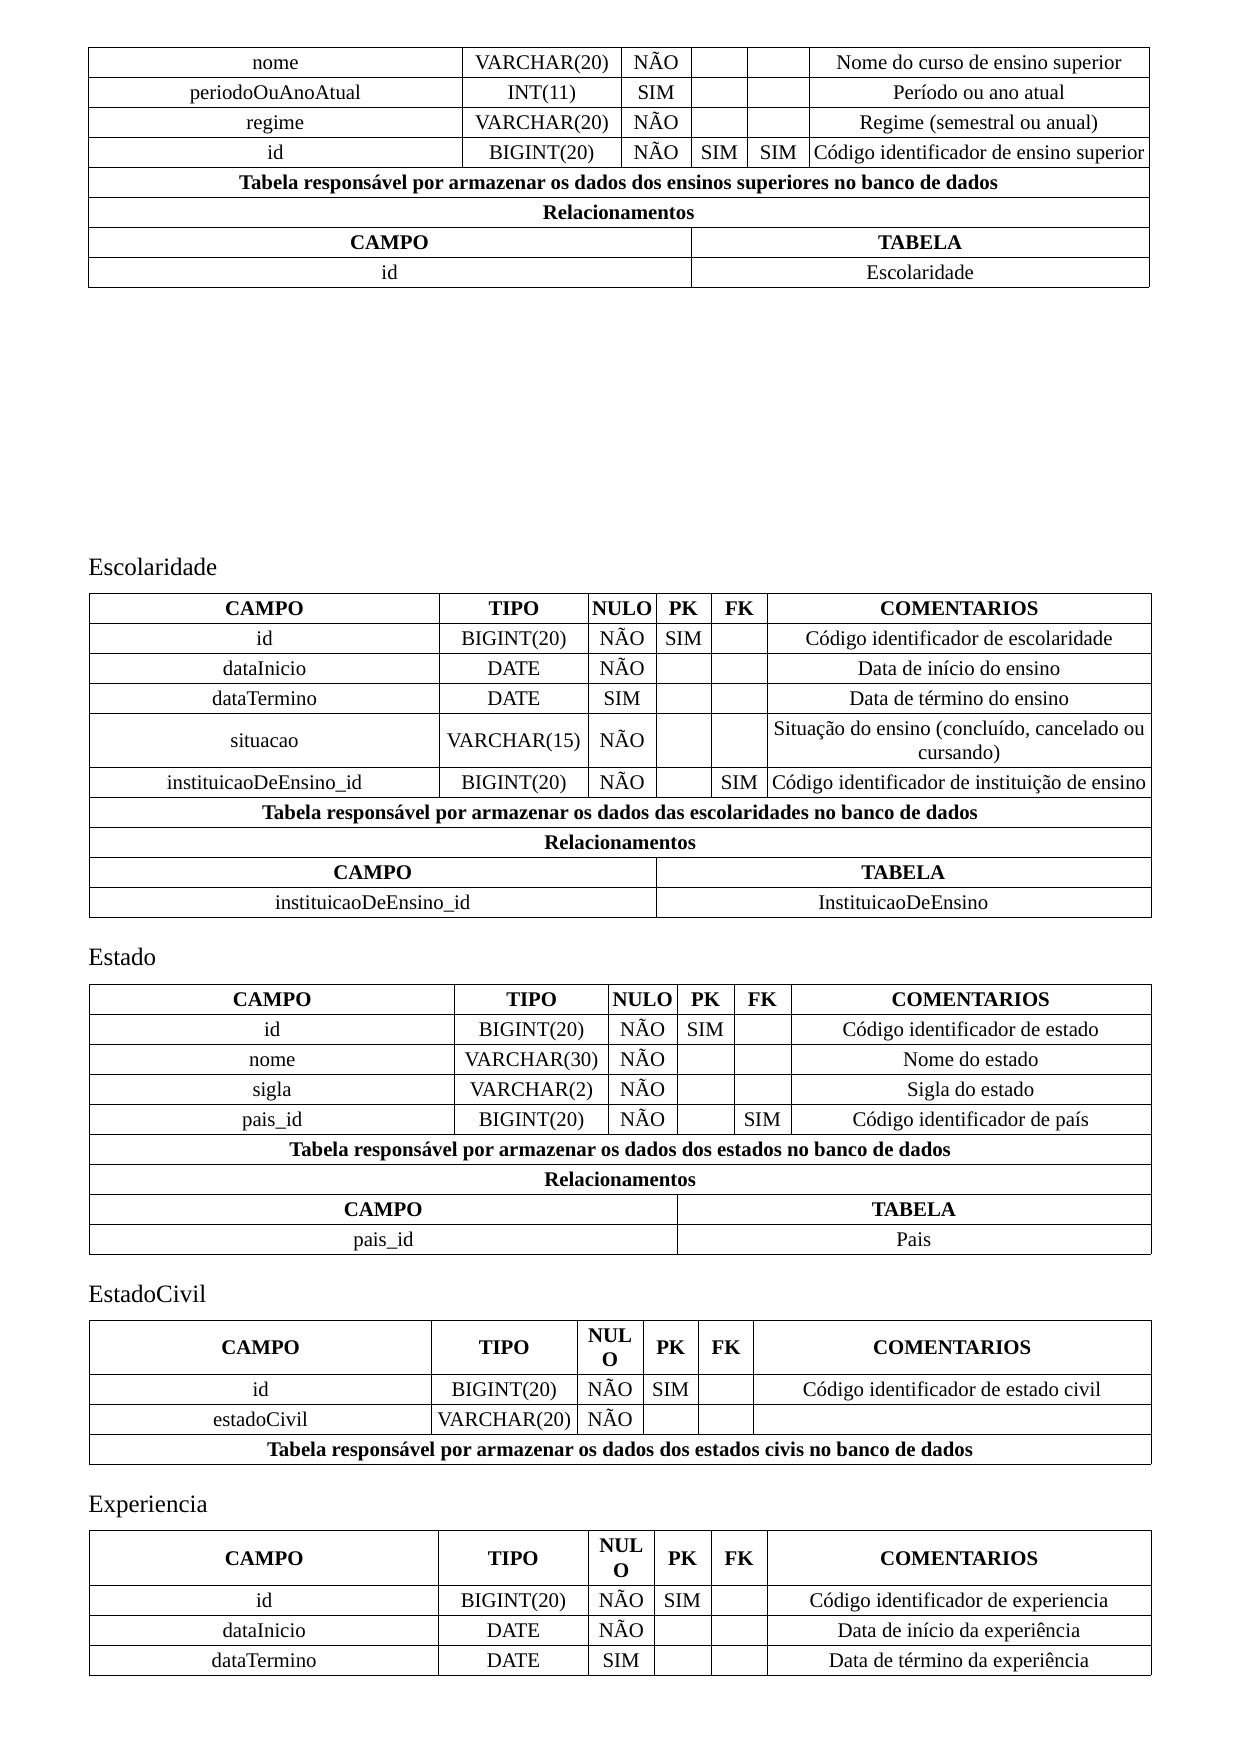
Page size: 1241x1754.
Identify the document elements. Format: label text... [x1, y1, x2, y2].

table_header COMENTARIOS [754, 1321, 1151, 1374]
table_cell [655, 1616, 711, 1644]
table_header TIPO [440, 594, 588, 623]
table_cell dataInicio [90, 654, 439, 683]
subtitle Experiencia [0, 1489, 1152, 1518]
table_cell NÃO [589, 1616, 654, 1644]
table_cell TABELA [678, 1195, 1151, 1224]
table_cell Relacionamentos [90, 1165, 1151, 1194]
table_cell Nome do curso de ensino superior [810, 48, 1149, 77]
table_cell Código identificador de estado [792, 1015, 1151, 1044]
table_cell DATE [439, 1616, 588, 1644]
table_cell Código identificador de escolaridade [768, 624, 1151, 653]
table_cell Tabela responsável por armazenar os dados dos ensinos superiores no banco de dados [89, 168, 1149, 197]
table_cell BIGINT(20) [440, 768, 588, 797]
table_cell VARCHAR(20) [432, 1405, 577, 1434]
table_cell CAMPO [90, 1195, 677, 1224]
table_cell SIM [622, 78, 691, 107]
table_cell [657, 684, 711, 713]
table_header PK [644, 1321, 698, 1374]
table_cell [657, 654, 711, 683]
table_cell [657, 768, 711, 797]
table_header NULO [578, 1321, 643, 1374]
table_cell [678, 1075, 734, 1104]
table_cell id [90, 1586, 438, 1614]
table_cell [712, 1586, 767, 1614]
table_cell NÃO [589, 624, 656, 653]
table_cell [735, 1045, 791, 1074]
table_cell BIGINT(20) [440, 624, 588, 653]
table_cell [712, 624, 767, 653]
table_cell SIM [644, 1375, 698, 1404]
table_header FK [735, 985, 791, 1014]
table_cell periodoOuAnoAtual [89, 78, 462, 107]
table_header CAMPO [90, 985, 454, 1014]
table_cell Código identificador de ensino superior [810, 138, 1149, 167]
table_cell instituicaoDeEnsino_id [90, 768, 439, 797]
table_header CAMPO [90, 594, 439, 623]
table_cell [678, 1105, 734, 1134]
table_cell Regime (semestral ou anual) [810, 108, 1149, 137]
table_cell TABELA [657, 858, 1151, 887]
table_cell regime [89, 108, 462, 137]
table_cell Data de término do ensino [768, 684, 1151, 713]
table_cell [754, 1405, 1151, 1434]
table_cell [712, 714, 767, 767]
table_cell VARCHAR(20) [463, 48, 621, 77]
table_cell dataInicio [90, 1616, 438, 1644]
table_cell pais_id [90, 1225, 677, 1254]
table_cell [748, 48, 809, 77]
subtitle Escolaridade [0, 552, 1152, 581]
table_cell INT(11) [463, 78, 621, 107]
table_cell NÃO [609, 1015, 677, 1044]
table_cell [735, 1015, 791, 1044]
table_cell TABELA [692, 228, 1149, 257]
table_cell VARCHAR(20) [463, 108, 621, 137]
table_cell [692, 108, 747, 137]
table_cell SIM [657, 624, 711, 653]
table_cell Data de início da experiência [768, 1616, 1151, 1644]
table_header FK [699, 1321, 753, 1374]
table_header COMENTARIOS [768, 1531, 1151, 1584]
table_cell estadoCivil [90, 1405, 431, 1434]
table_cell SIM [678, 1015, 734, 1044]
table_cell situacao [90, 714, 439, 767]
table_header PK [657, 594, 711, 623]
table_cell DATE [440, 684, 588, 713]
table_cell Relacionamentos [90, 828, 1151, 857]
table_header CAMPO [90, 1531, 438, 1584]
subtitle EstadoCivil [0, 1279, 1152, 1307]
table_cell SIM [589, 1646, 654, 1674]
table_cell nome [89, 48, 462, 77]
table_cell pais_id [90, 1105, 454, 1134]
table_cell sigla [90, 1075, 454, 1104]
table_cell NÃO [609, 1075, 677, 1104]
table_cell [748, 78, 809, 107]
table_cell NÃO [622, 108, 691, 137]
table_cell DATE [440, 654, 588, 683]
table_header TIPO [455, 985, 608, 1014]
table_cell NÃO [622, 48, 691, 77]
table_cell [644, 1405, 698, 1434]
table_cell SIM [589, 684, 656, 713]
table_cell VARCHAR(2) [455, 1075, 608, 1104]
table_cell [655, 1646, 711, 1674]
table_cell Tabela responsável por armazenar os dados dos estados civis no banco de dados [90, 1435, 1151, 1464]
table_header PK [655, 1531, 711, 1584]
table_header NULO [589, 1531, 654, 1584]
table_cell SIM [655, 1586, 711, 1614]
table_cell CAMPO [90, 858, 656, 887]
table_cell id [89, 138, 462, 167]
table_cell SIM [735, 1105, 791, 1134]
table_cell Pais [678, 1225, 1151, 1254]
table_cell [748, 108, 809, 137]
table_cell SIM [748, 138, 809, 167]
table_cell [735, 1075, 791, 1104]
table_cell BIGINT(20) [455, 1105, 608, 1134]
table_cell Situação do ensino (concluído, cancelado ou cursando) [768, 714, 1151, 767]
table_cell Data de início do ensino [768, 654, 1151, 683]
table_cell Data de término da experiência [768, 1646, 1151, 1674]
table_cell id [90, 1015, 454, 1044]
table_cell [692, 78, 747, 107]
table_cell [712, 1616, 767, 1644]
table_header TIPO [432, 1321, 577, 1374]
table_cell InstituicaoDeEnsino [657, 888, 1151, 917]
table_cell [699, 1405, 753, 1434]
table_cell NÃO [589, 1586, 654, 1614]
table_cell instituicaoDeEnsino_id [90, 888, 656, 917]
table_cell BIGINT(20) [439, 1586, 588, 1614]
table_cell NÃO [578, 1375, 643, 1404]
table_cell DATE [439, 1646, 588, 1674]
table_header PK [678, 985, 734, 1014]
table_header COMENTARIOS [768, 594, 1151, 623]
table_cell Tabela responsável por armazenar os dados das escolaridades no banco de dados [90, 798, 1151, 827]
table_cell Nome do estado [792, 1045, 1151, 1074]
table_cell VARCHAR(15) [440, 714, 588, 767]
table_header TIPO [439, 1531, 588, 1584]
table_cell BIGINT(20) [432, 1375, 577, 1404]
table_cell dataTermino [90, 1646, 438, 1674]
table_header NULO [589, 594, 656, 623]
table_cell [657, 714, 711, 767]
table_header NULO [609, 985, 677, 1014]
table_cell NÃO [609, 1045, 677, 1074]
subtitle Estado [0, 942, 1152, 971]
table_cell CAMPO [89, 228, 691, 257]
table_header FK [712, 594, 767, 623]
table_header COMENTARIOS [792, 985, 1151, 1014]
table_cell NÃO [622, 138, 691, 167]
table_cell Código identificador de experiencia [768, 1586, 1151, 1614]
table_cell [678, 1045, 734, 1074]
table_cell NÃO [609, 1105, 677, 1134]
table_header CAMPO [90, 1321, 431, 1374]
table_cell [712, 1646, 767, 1674]
table_cell SIM [692, 138, 747, 167]
table_cell [712, 654, 767, 683]
table_cell Sigla do estado [792, 1075, 1151, 1104]
table_cell id [89, 258, 691, 287]
table_cell Código identificador de estado civil [754, 1375, 1151, 1404]
table_cell [692, 48, 747, 77]
table_cell [699, 1375, 753, 1404]
table_header FK [712, 1531, 767, 1584]
table_cell NÃO [578, 1405, 643, 1434]
table_cell NÃO [589, 654, 656, 683]
table_cell Período ou ano atual [810, 78, 1149, 107]
table_cell id [90, 624, 439, 653]
table_cell [712, 684, 767, 713]
table_cell NÃO [589, 768, 656, 797]
table_cell Tabela responsável por armazenar os dados dos estados no banco de dados [90, 1135, 1151, 1164]
table_cell dataTermino [90, 684, 439, 713]
table_cell id [90, 1375, 431, 1404]
table_cell Código identificador de instituição de ensino [768, 768, 1151, 797]
table_cell Escolaridade [692, 258, 1149, 287]
table_cell VARCHAR(30) [455, 1045, 608, 1074]
table_cell Relacionamentos [89, 198, 1149, 227]
table_cell NÃO [589, 714, 656, 767]
table_cell Código identificador de país [792, 1105, 1151, 1134]
table_cell BIGINT(20) [463, 138, 621, 167]
table_cell SIM [712, 768, 767, 797]
table_cell BIGINT(20) [455, 1015, 608, 1044]
table_cell nome [90, 1045, 454, 1074]
